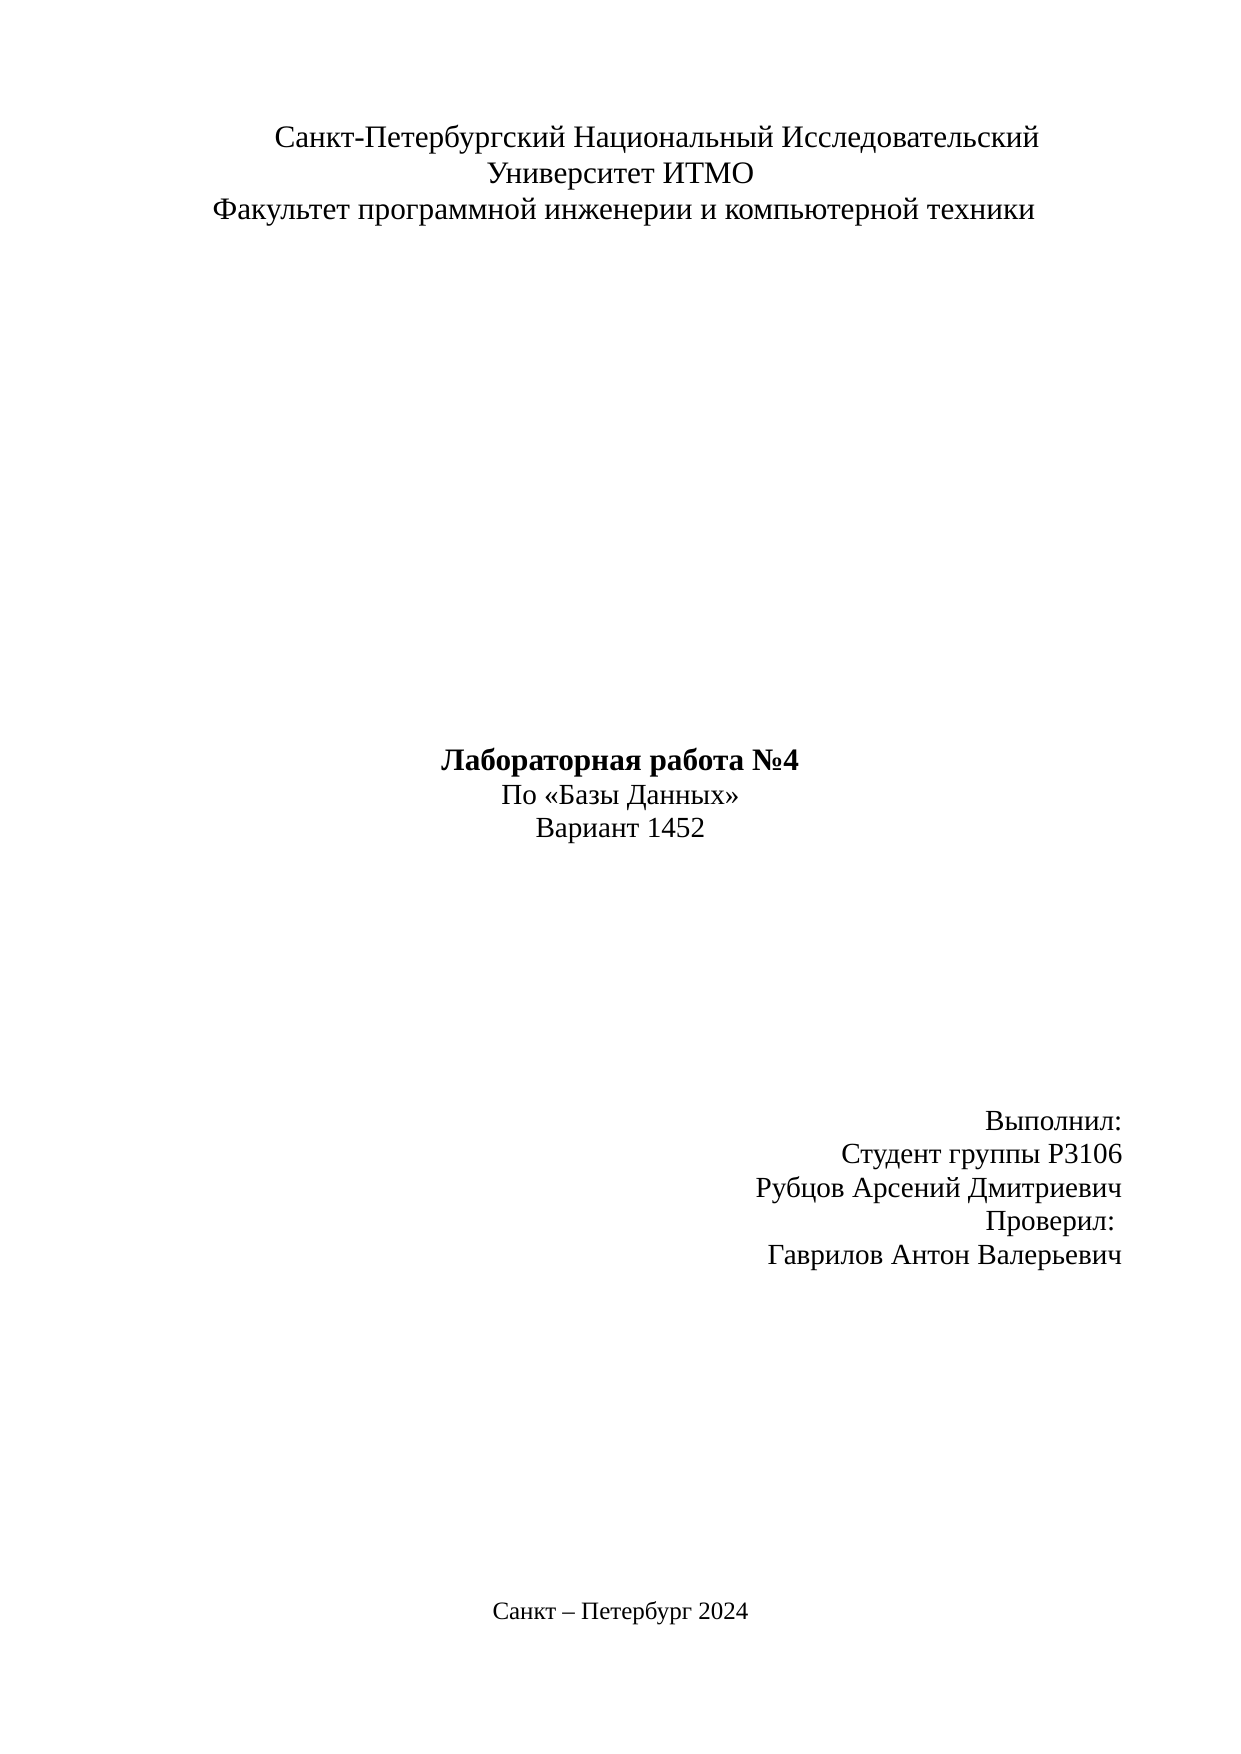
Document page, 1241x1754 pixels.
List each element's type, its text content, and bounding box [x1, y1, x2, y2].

text Выполнил: [118, 1103, 1122, 1136]
text Университет ИТМО [118, 154, 1122, 190]
text Гаврилов Антон Валерьевич [118, 1237, 1122, 1271]
text По «Базы Данных» [118, 777, 1122, 811]
text Студент группы P3106 [118, 1136, 1122, 1170]
text Санкт-Петербургский Национальный Исследовательский [118, 118, 1122, 154]
text Проверил: [118, 1203, 1122, 1237]
text Вариант 1452 [118, 811, 1122, 844]
text Санкт – Петербург 2024 [118, 1596, 1122, 1625]
text Рубцов Арсений Дмитриевич [118, 1170, 1122, 1203]
text Факультет программной инженерии и компьютерной техники [118, 190, 1122, 226]
text Лабораторная работа №4 [118, 741, 1122, 777]
